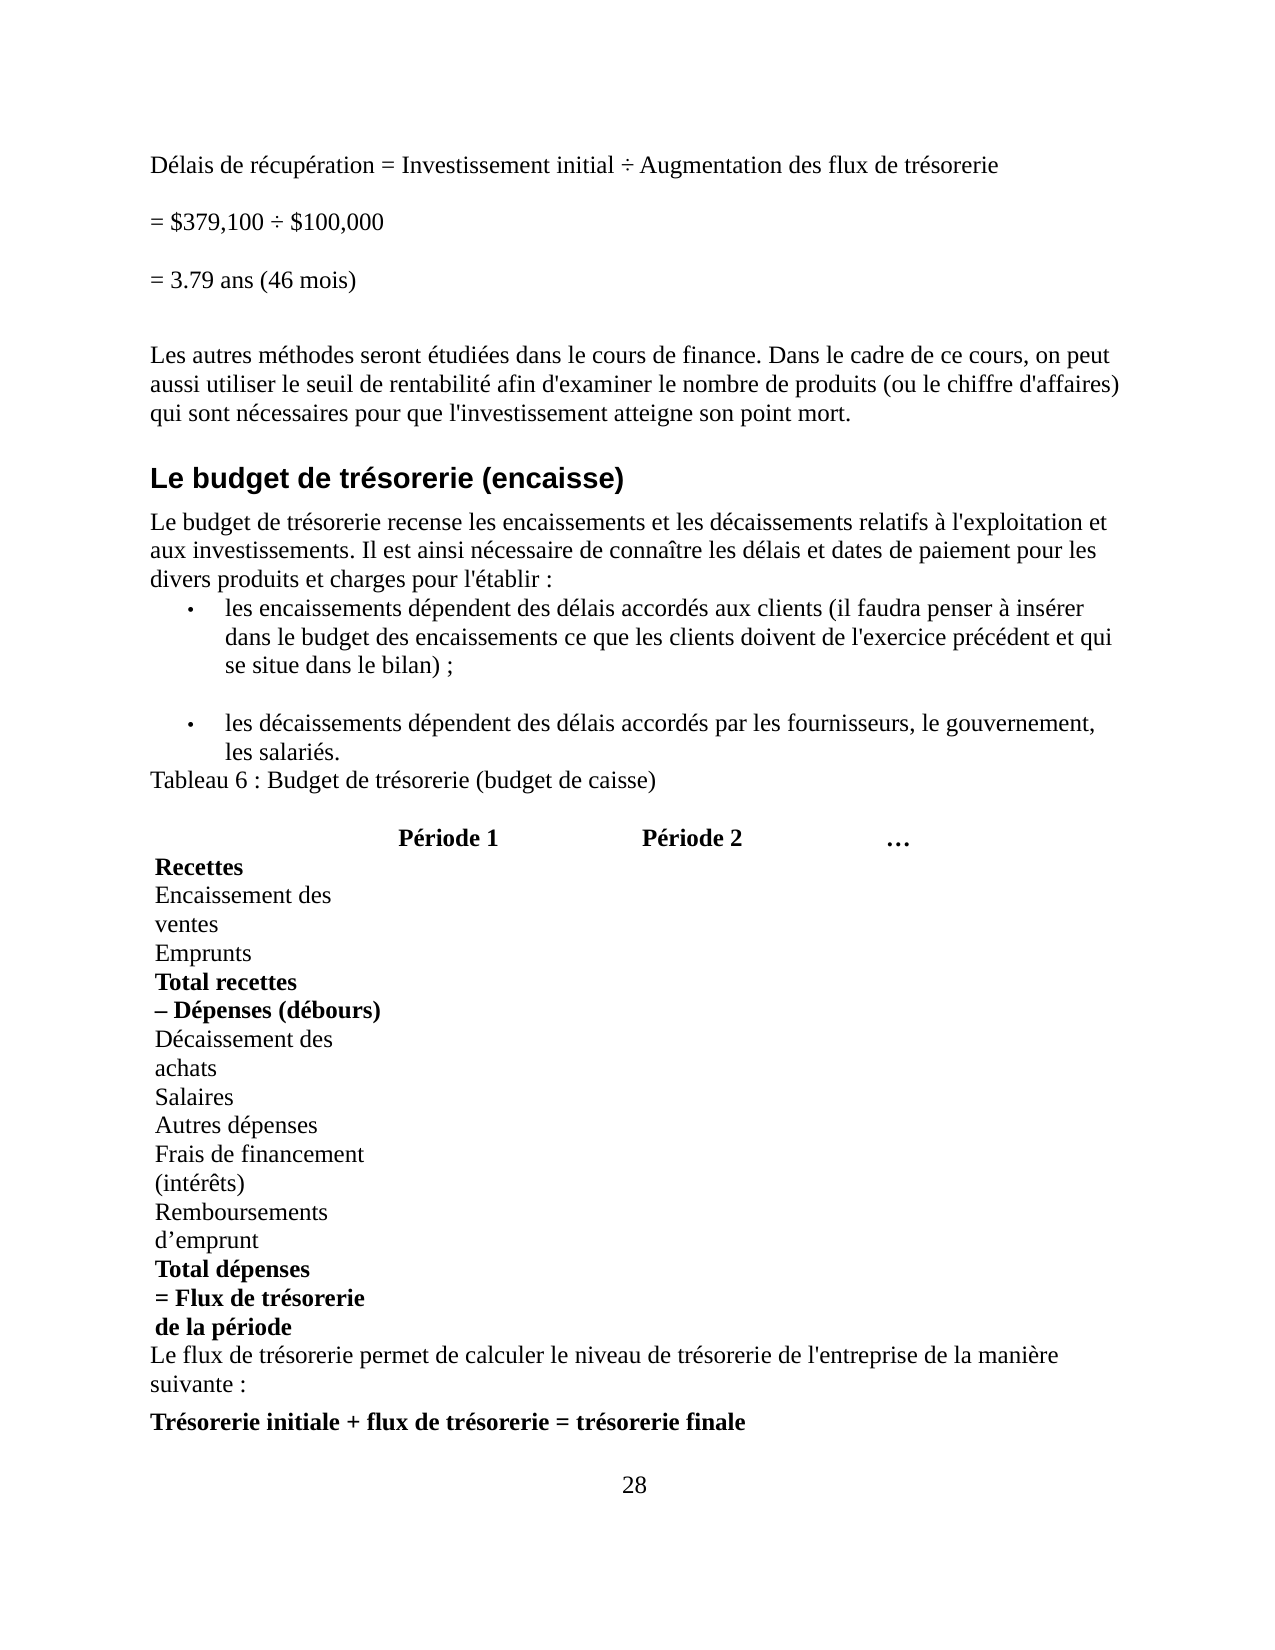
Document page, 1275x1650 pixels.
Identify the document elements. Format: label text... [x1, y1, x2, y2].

table_cell [394, 1082, 637, 1110]
table_cell = Flux de trésorerie de la période [150, 1283, 394, 1340]
table_header Période 1 [394, 823, 637, 852]
table_cell [638, 967, 881, 995]
table_cell Remboursements d’emprunt [150, 1197, 394, 1254]
table_cell [881, 1283, 1125, 1340]
table_cell [394, 880, 637, 938]
table_cell Salaires [150, 1082, 394, 1110]
text Les autres méthodes seront étudiées dans le cours de finance. Dans le cadre de ce cours, on peut aussi utiliser le seuil de rentabilité afin d'examiner le nombre de produits (ou le chiffre d'affaires) qui sont nécessaires pour que l'investissement atteigne son point mort. [150, 340, 1125, 427]
table_cell [638, 1024, 881, 1082]
table_cell [638, 852, 881, 880]
table_cell [881, 1197, 1125, 1254]
table_cell Frais de financement (intérêts) [150, 1139, 394, 1197]
table_cell [638, 938, 881, 967]
table_cell Total recettes [150, 967, 394, 995]
table_cell [881, 1082, 1125, 1110]
table_cell [881, 852, 1125, 880]
text Délais de récupération = Investissement initial ÷ Augmentation des flux de trésorerie = $379,100 ÷ $100,000 = 3.79 ans (46 mois) [150, 150, 1125, 322]
table_cell [881, 1139, 1125, 1197]
table_cell [881, 967, 1125, 995]
table_cell ‒ Dépenses (débours) [150, 995, 394, 1024]
table_header [150, 823, 394, 852]
text Le flux de trésorerie permet de calculer le niveau de trésorerie de l'entreprise de la manière suivante : [150, 1340, 1125, 1398]
text Trésorerie initiale + flux de trésorerie = trésorerie finale [150, 1407, 1125, 1436]
table_cell [881, 1024, 1125, 1082]
table_cell [881, 1254, 1125, 1283]
text Tableau 6 : Budget de trésorerie (budget de caisse) [150, 765, 1125, 823]
table_cell [638, 1110, 881, 1139]
table_cell Total dépenses [150, 1254, 394, 1283]
table_header Période 2 [638, 823, 881, 852]
table_cell [881, 995, 1125, 1024]
table_cell [394, 1197, 637, 1254]
table_cell [638, 1283, 881, 1340]
subtitle Le budget de trésorerie (encaisse) [150, 461, 1125, 494]
table_cell [881, 938, 1125, 967]
table_cell [394, 938, 637, 967]
table_cell [881, 1110, 1125, 1139]
table_cell [881, 880, 1125, 938]
list les décaissements dépendent des délais accordés par les fournisseurs, le gouvernement, les salariés. [187, 708, 1125, 765]
table_cell Décaissement des achats [150, 1024, 394, 1082]
table_header … [881, 823, 1125, 852]
table_cell [394, 1254, 637, 1283]
table_cell [638, 1254, 881, 1283]
text Le budget de trésorerie recense les encaissements et les décaissements relatifs à l'exploitation et aux investissements. Il est ainsi nécessaire de connaître les délais et dates de paiement pour les divers produits et charges pour l'établir : [150, 507, 1125, 593]
table_cell [394, 967, 637, 995]
table_cell [394, 995, 637, 1024]
table_cell Recettes [150, 852, 394, 880]
table_cell [638, 995, 881, 1024]
table_cell [394, 1110, 637, 1139]
table_cell Emprunts [150, 938, 394, 967]
table_cell [638, 1082, 881, 1110]
list les encaissements dépendent des délais accordés aux clients (il faudra penser à insérer dans le budget des encaissements ce que les clients doivent de l'exercice précédent et qui se situe dans le bilan) ; [187, 593, 1125, 708]
table_cell [638, 880, 881, 938]
table_cell [394, 852, 637, 880]
table_cell Autres dépenses [150, 1110, 394, 1139]
table_cell [638, 1197, 881, 1254]
table_cell Encaissement des ventes [150, 880, 394, 938]
table_cell [394, 1283, 637, 1340]
table_cell [638, 1139, 881, 1197]
table_cell [394, 1139, 637, 1197]
table_cell [394, 1024, 637, 1082]
